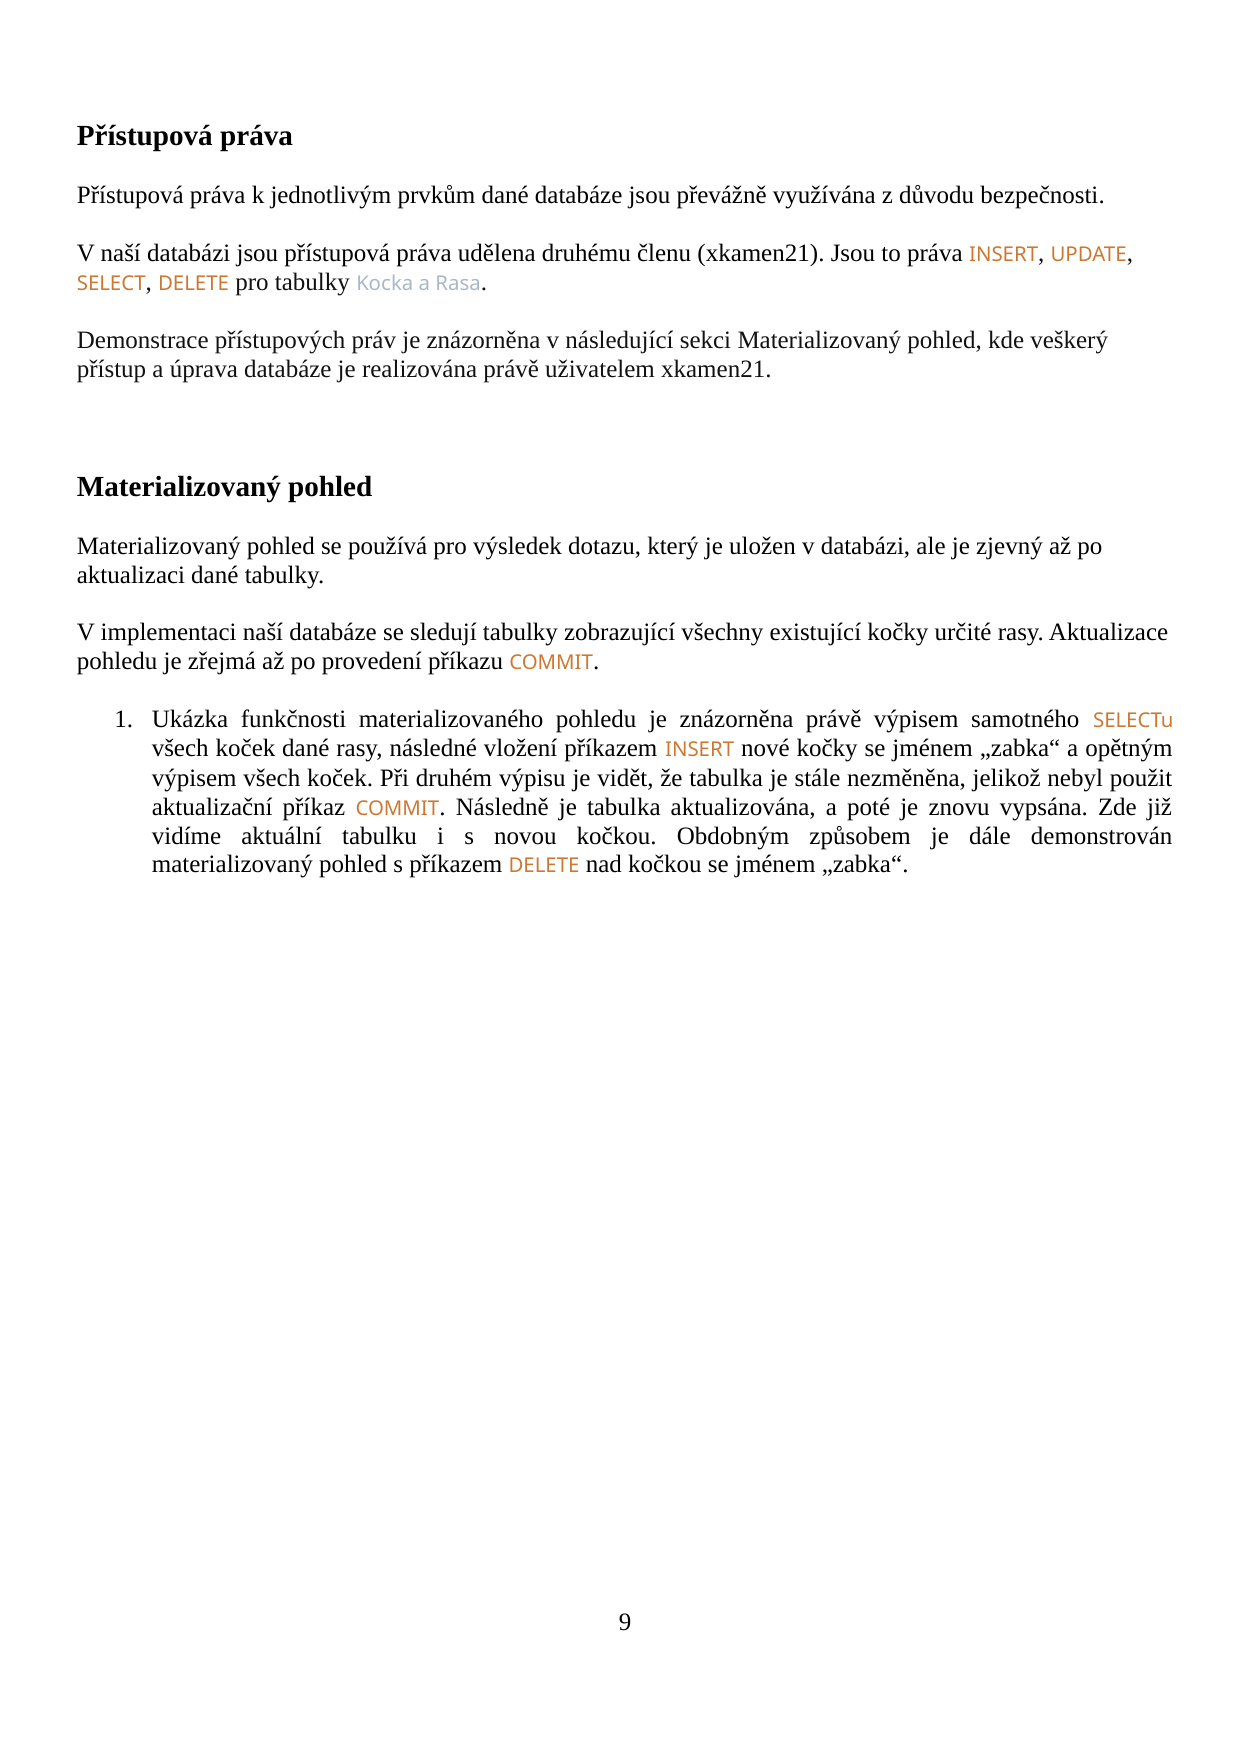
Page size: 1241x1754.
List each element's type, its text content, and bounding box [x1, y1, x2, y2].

list Ukázka funkčnosti materializovaného pohledu je znázorněna právě výpisem samotného SELECTu všech koček dané rasy, následné vložení příkazem INSERT nové kočky se jménem „zabka“ a opětným výpisem všech koček. Při druhém výpisu je vidět, že tabulka je stále nezměněna, jelikož nebyl použit aktualizační příkaz COMMIT. Následně je tabulka aktualizována, a poté je znovu vypsána. Zde již vidíme aktuální tabulku i s novou kočkou. Obdobným způsobem je dále demonstrován materializovaný pohled s příkazem DELETE nad kočkou se jménem „zabka“. [114, 704, 1173, 879]
text Materializovaný pohled se používá pro výsledek dotazu, který je uložen v databázi, ale je zjevný až po aktualizaci dané tabulky. [77, 531, 1173, 589]
text V naší databázi jsou přístupová práva udělena druhému členu (xkamen21). Jsou to práva INSERT, UPDATE, SELECT, DELETE pro tabulky Kocka a Rasa. [77, 238, 1173, 296]
text Materializovaný pohled [77, 469, 1173, 502]
text V implementaci naší databáze se sledují tabulky zobrazující všechny existující kočky určité rasy. Aktualizace pohledu je zřejmá až po provedení příkazu COMMIT. [77, 617, 1173, 676]
text Přístupová práva [77, 118, 1173, 152]
text Demonstrace přístupových práv je znázorněna v následující sekci Materializovaný pohled, kde veškerý přístup a úprava databáze je realizována právě uživatelem xkamen21. [77, 325, 1173, 383]
text Přístupová práva k jednotlivým prvkům dané databáze jsou převážně využívána z důvodu bezpečnosti. [77, 180, 1173, 209]
